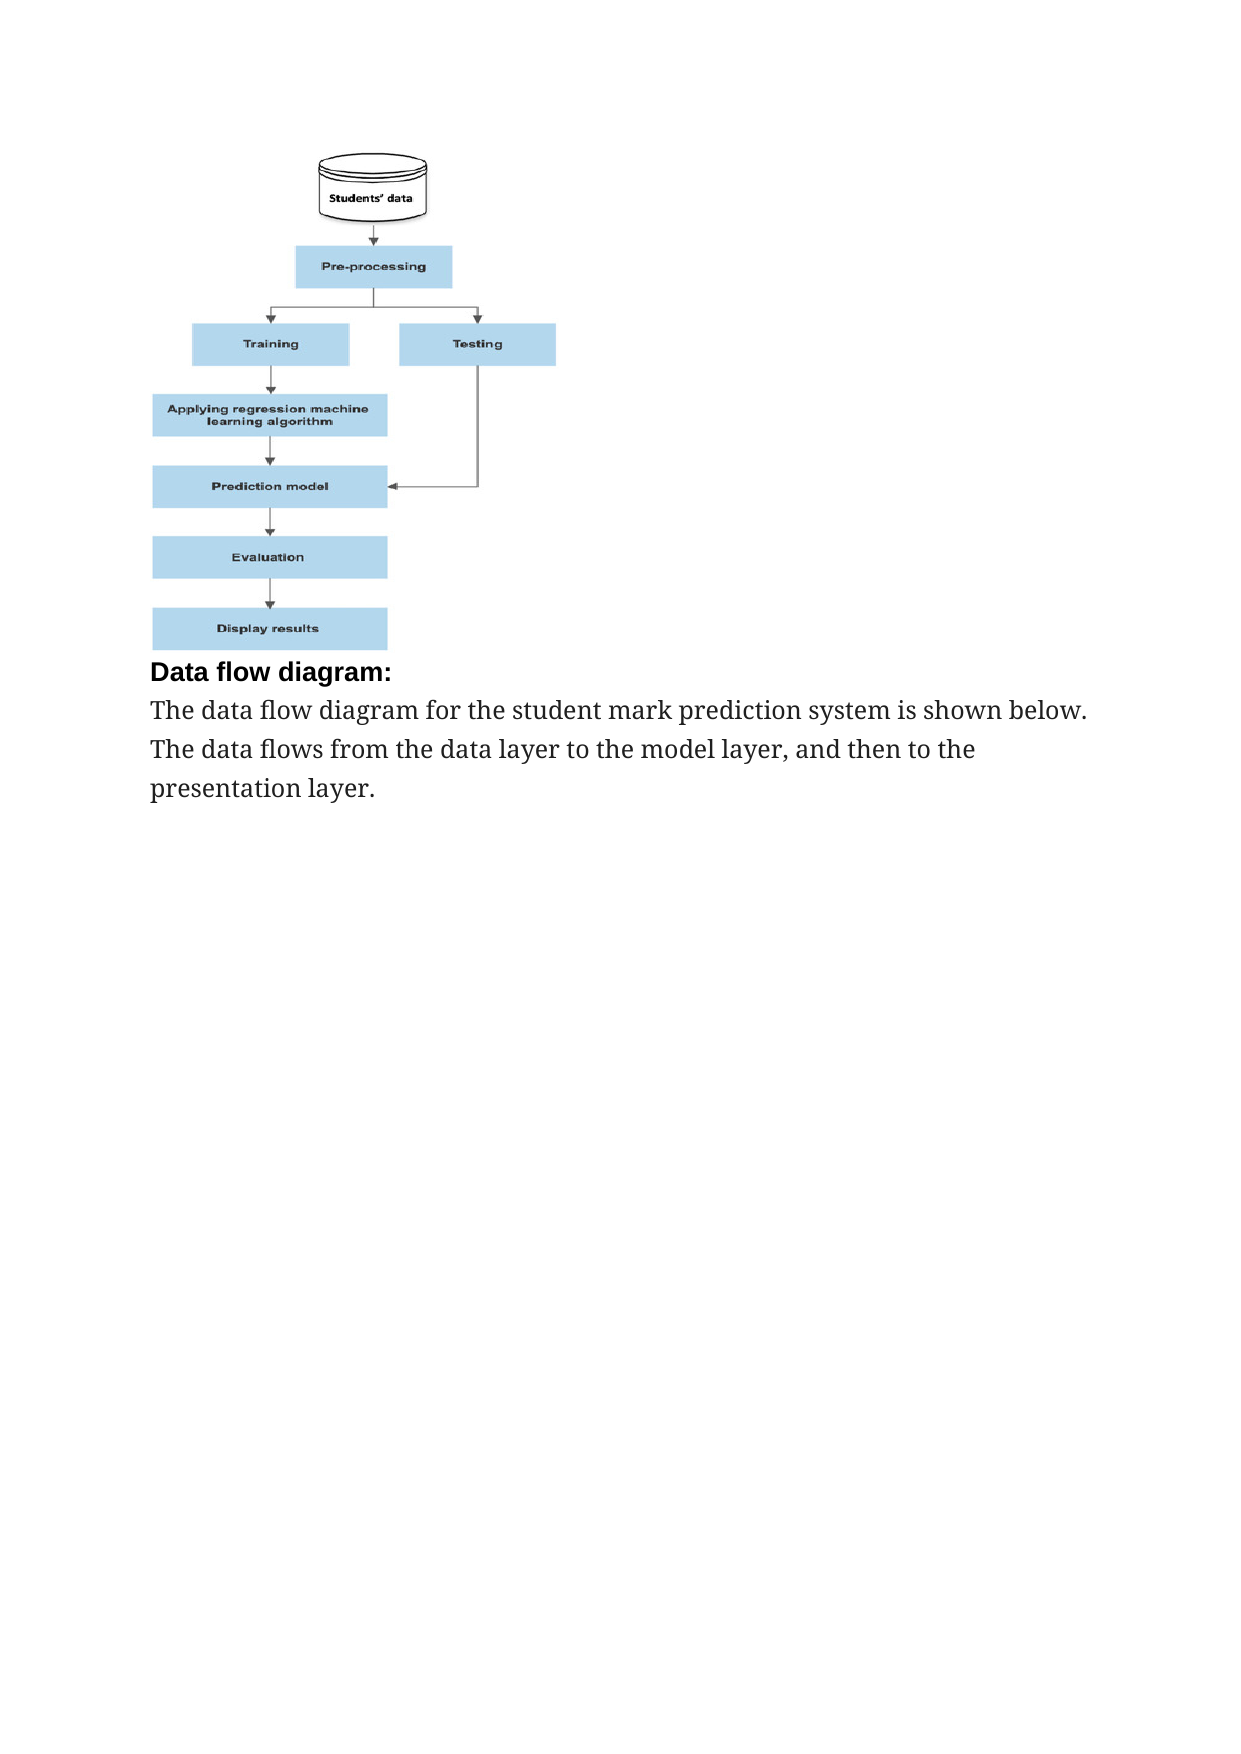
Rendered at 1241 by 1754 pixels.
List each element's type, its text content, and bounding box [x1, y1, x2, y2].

text Data flow diagram: [150, 656, 1090, 688]
text The data flow diagram for the student mark prediction system is shown below. The data flows from the data layer to the model layer, and then to the presentation layer. [150, 692, 1090, 805]
picture [150, 150, 559, 653]
